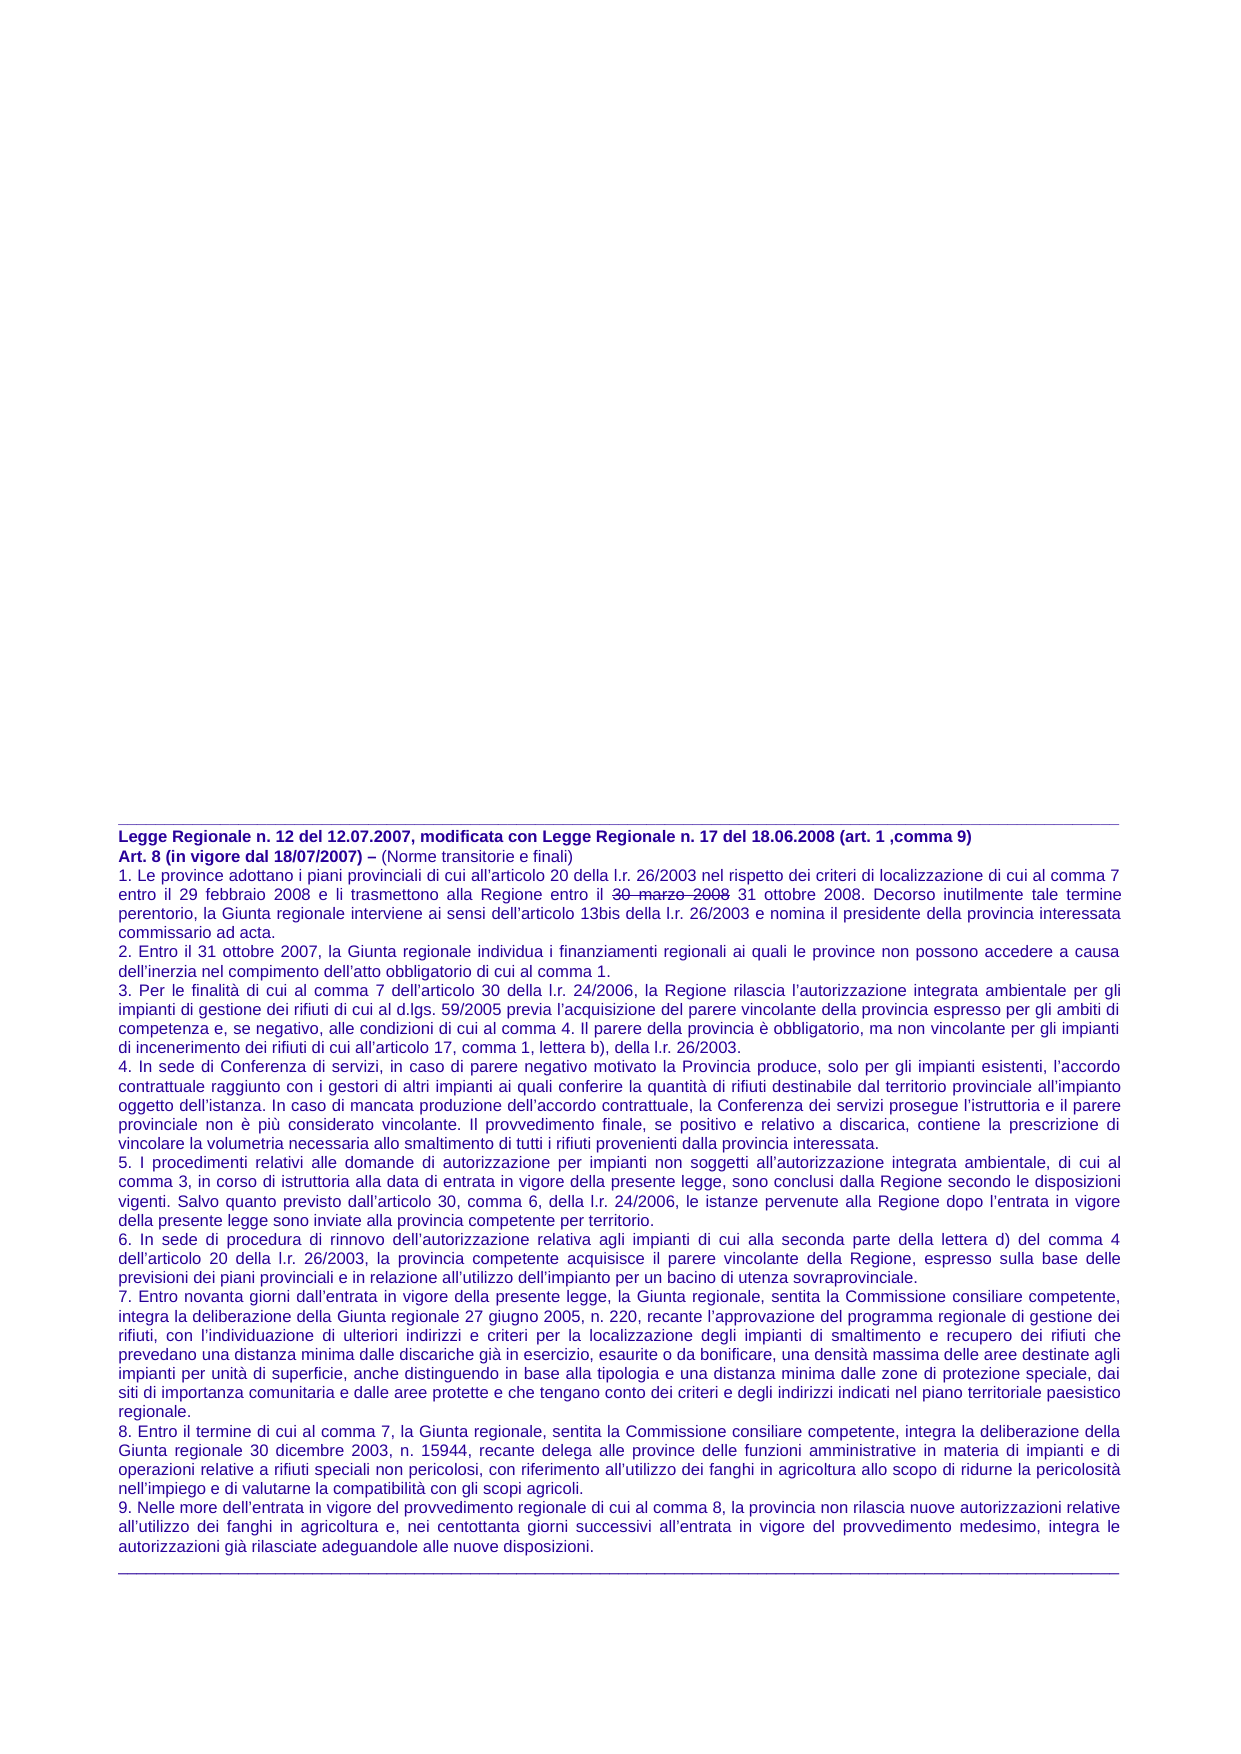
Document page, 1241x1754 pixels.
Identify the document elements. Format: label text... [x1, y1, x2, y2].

text 7. Entro novanta giorni dall’entrata in vigore della presente legge, la Giunta regionale, sentita la Commissione consiliare competente, integra la deliberazione della Giunta regionale 27 giugno 2005, n. 220, recante l’approvazione del programma regionale di gestione dei rifiuti, con l’individuazione di ulteriori indirizzi e criteri per la localizzazione degli impianti di smaltimento e recupero dei rifiuti che prevedano una distanza minima dalle discariche già in esercizio, esaurite o da bonificare, una densità massima delle aree destinate agli impianti per unità di superficie, anche distinguendo in base alla tipologia e una distanza minima dalle zone di protezione speciale, dai siti di importanza comunitaria e dalle aree protette e che tengano conto dei criteri e degli indirizzi indicati nel piano territoriale paesistico regionale. [118, 1287, 1122, 1421]
text 4. In sede di Conferenza di servizi, in caso di parere negativo motivato la Provincia produce, solo per gli impianti esistenti, l’accordo contrattuale raggiunto con i gestori di altri impianti ai quali conferire la quantità di rifiuti destinabile dal territorio provinciale all’impianto oggetto dell’istanza. In caso di mancata produzione dell’accordo contrattuale, la Conferenza dei servizi prosegue l’istruttoria e il parere provinciale non è più considerato vincolante. Il provvedimento finale, se positivo e relativo a discarica, contiene la prescrizione di vincolare la volumetria necessaria allo smaltimento di tutti i rifiuti provenienti dalla provincia interessata. [118, 1057, 1122, 1153]
text ____________________________________________________________________________________________________________ [118, 808, 1122, 827]
text ____________________________________________________________________________________________________________ [118, 1556, 1122, 1575]
text 5. I procedimenti relativi alle domande di autorizzazione per impianti non soggetti all’autorizzazione integrata ambientale, di cui al comma 3, in corso di istruttoria alla data di entrata in vigore della presente legge, sono conclusi dalla Regione secondo le disposizioni vigenti. Salvo quanto previsto dall’articolo 30, comma 6, della l.r. 24/2006, le istanze pervenute alla Regione dopo l’entrata in vigore della presente legge sono inviate alla provincia competente per territorio. [118, 1153, 1122, 1230]
text 9. Nelle more dell’entrata in vigore del provvedimento regionale di cui al comma 8, la provincia non rilascia nuove autorizzazioni relative all’utilizzo dei fanghi in agricoltura e, nei centottanta giorni successivi all’entrata in vigore del provvedimento medesimo, integra le autorizzazioni già rilasciate adeguandole alle nuove disposizioni. [118, 1498, 1122, 1556]
text 2. Entro il 31 ottobre 2007, la Giunta regionale individua i finanziamenti regionali ai quali le province non possono accedere a causa dell’inerzia nel compimento dell’atto obbligatorio di cui al comma 1. [118, 942, 1122, 981]
text 8. Entro il termine di cui al comma 7, la Giunta regionale, sentita la Commissione consiliare competente, integra la deliberazione della Giunta regionale 30 dicembre 2003, n. 15944, recante delega alle province delle funzioni amministrative in materia di impianti e di operazioni relative a rifiuti speciali non pericolosi, con riferimento all’utilizzo dei fanghi in agricoltura allo scopo di ridurne la pericolosità nell’impiego e di valutarne la compatibilità con gli scopi agricoli. [118, 1421, 1122, 1498]
text 6. In sede di procedura di rinnovo dell’autorizzazione relativa agli impianti di cui alla seconda parte della lettera d) del comma 4 dell’articolo 20 della l.r. 26/2003, la provincia competente acquisisce il parere vincolante della Regione, espresso sulla base delle previsioni dei piani provinciali e in relazione all’utilizzo dell’impianto per un bacino di utenza sovraprovinciale. [118, 1230, 1122, 1287]
text 3. Per le finalità di cui al comma 7 dell’articolo 30 della l.r. 24/2006, la Regione rilascia l’autorizzazione integrata ambientale per gli impianti di gestione dei rifiuti di cui al d.lgs. 59/2005 previa l’acquisizione del parere vincolante della provincia espresso per gli ambiti di competenza e, se negativo, alle condizioni di cui al comma 4. Il parere della provincia è obbligatorio, ma non vincolante per gli impianti di incenerimento dei rifiuti di cui all’articolo 17, comma 1, lettera b), della l.r. 26/2003. [118, 981, 1122, 1057]
text Legge Regionale n. 12 del 12.07.2007, modificata con Legge Regionale n. 17 del 18.06.2008 (art. 1 ,comma 9) [118, 827, 1122, 846]
text 1. Le province adottano i piani provinciali di cui all’articolo 20 della l.r. 26/2003 nel rispetto dei criteri di localizzazione di cui al comma 7 entro il 29 febbraio 2008 e li trasmettono alla Regione entro il 30 marzo 2008 31 ottobre 2008. Decorso inutilmente tale termine perentorio, la Giunta regionale interviene ai sensi dell’articolo 13bis della l.r. 26/2003 e nomina il presidente della provincia interessata commissario ad acta. [118, 866, 1122, 942]
text Art. 8 (in vigore dal 18/07/2007) – (Norme transitorie e finali) [118, 846, 1122, 866]
